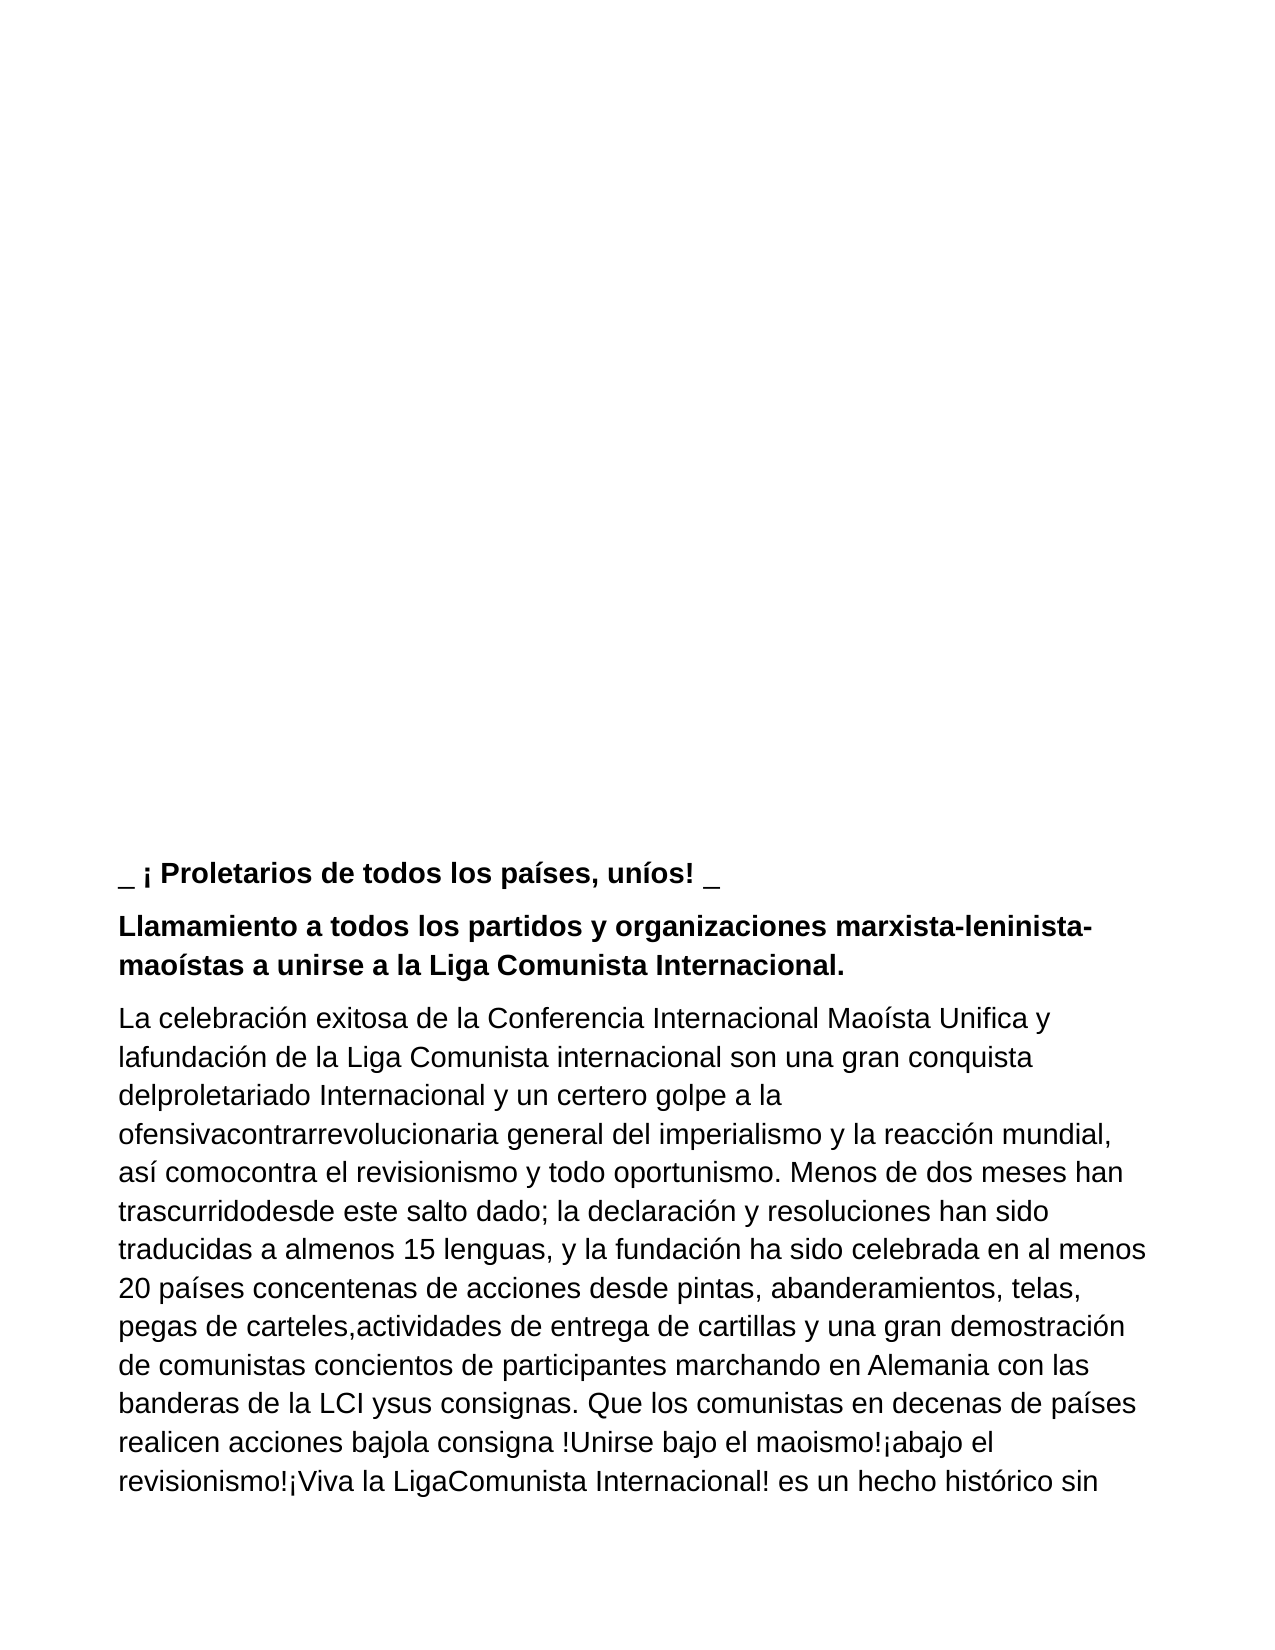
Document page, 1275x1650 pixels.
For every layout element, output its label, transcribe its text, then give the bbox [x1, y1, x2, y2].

text La celebración exitosa de la Conferencia Internacional Maoísta Unifica y lafundación de la Liga Comunista internacional son una gran conquista delproletariado Internacional y un certero golpe a la ofensivacontrarrevolucionaria general del imperialismo y la reacción mundial, así comocontra el revisionismo y todo oportunismo. Menos de dos meses han trascurridodesde este salto dado; la declaración y resoluciones han sido traducidas a almenos 15 lenguas, y la fundación ha sido celebrada en al menos 20 países concentenas de acciones desde pintas, abanderamientos, telas, pegas de carteles,actividades de entrega de cartillas y una gran demostración de comunistas concientos de participantes marchando en Alemania con las banderas de la LCI ysus consignas. Que los comunistas en decenas de países realicen acciones bajola consigna !Unirse bajo el maoismo!¡abajo el revisionismo!¡Viva la LigaComunista Internacional! es un hecho histórico sin [118, 1001, 1157, 1497]
text _ ¡ Proletarios de todos los países, uníos! _ [118, 856, 1157, 890]
text Llamamiento a todos los partidos y organizaciones marxista-leninista-maoístas a unirse a la Liga Comunista Internacional. [118, 909, 1157, 982]
